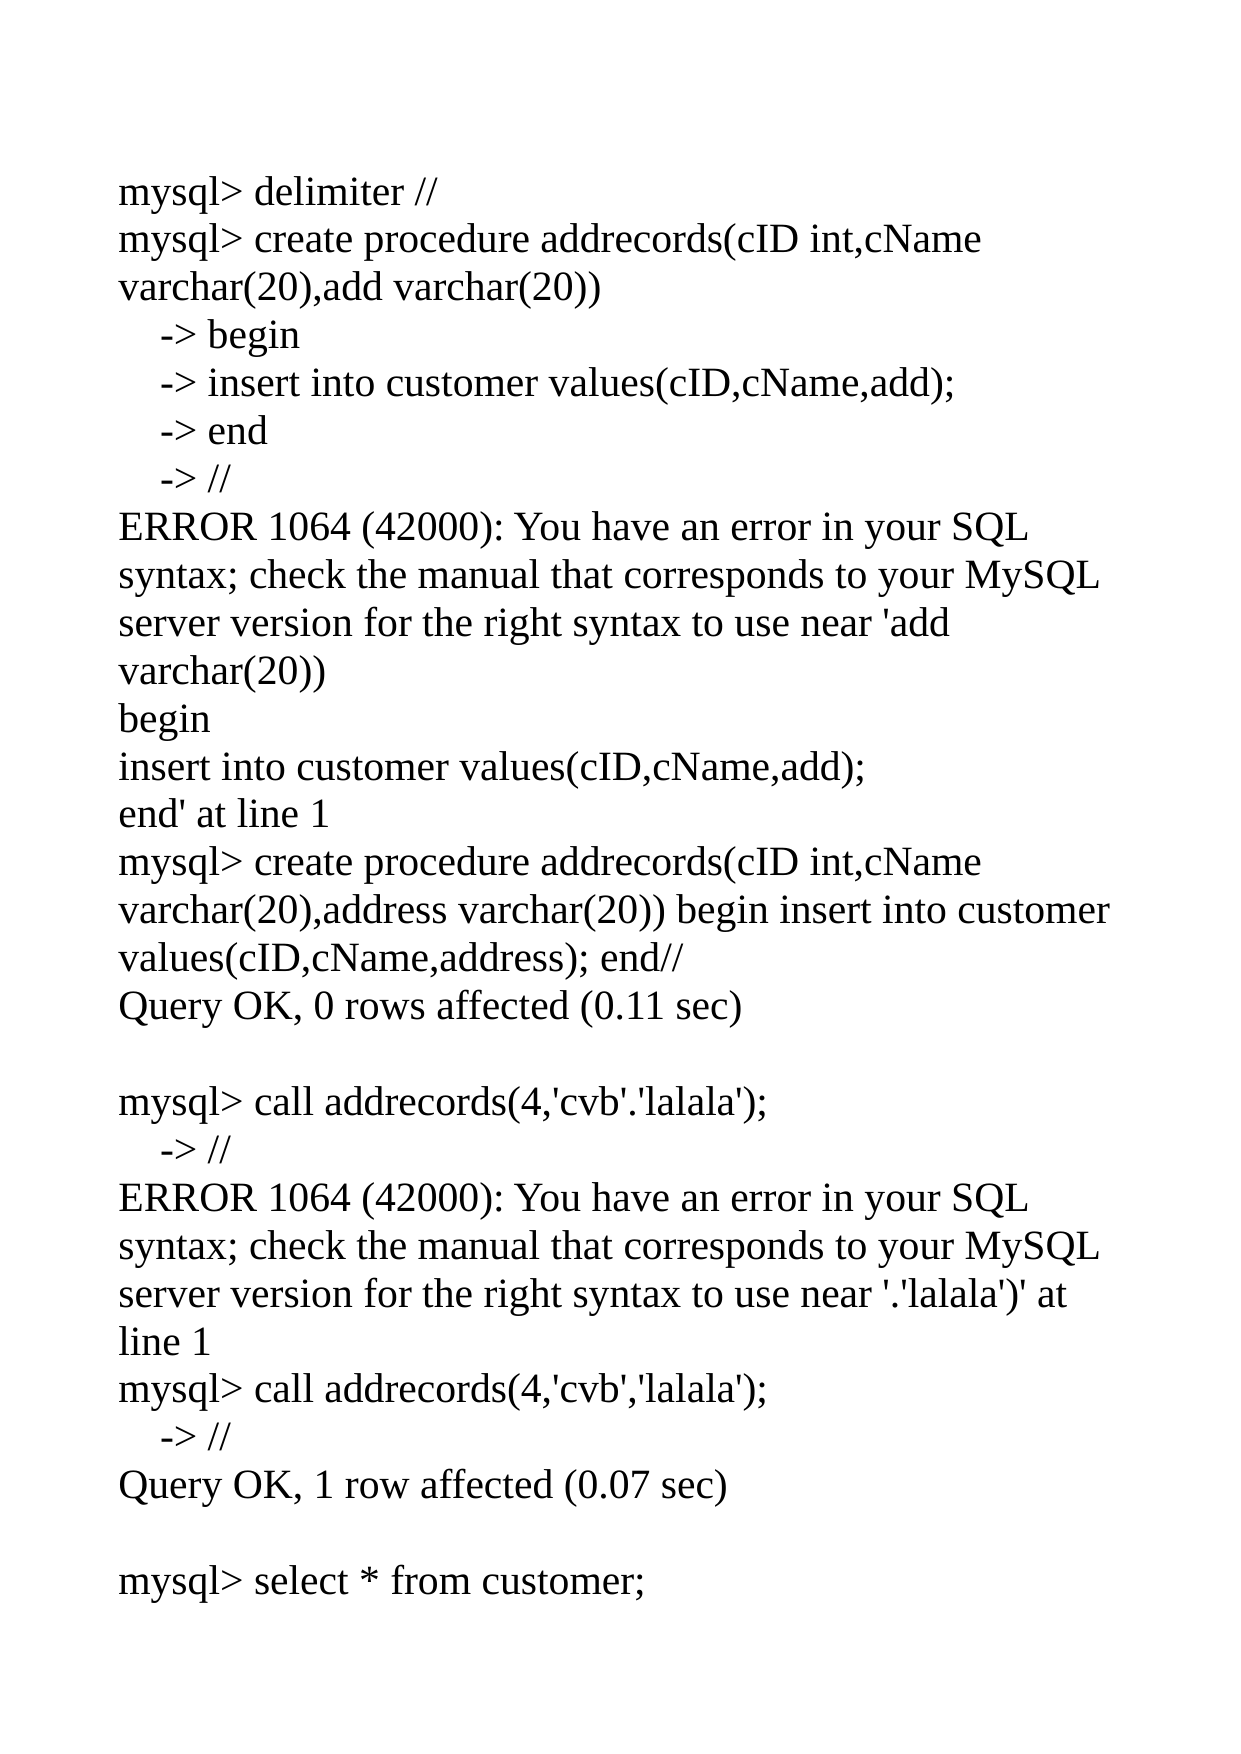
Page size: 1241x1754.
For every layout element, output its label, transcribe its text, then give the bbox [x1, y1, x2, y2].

text begin [118, 693, 1122, 741]
text Query OK, 1 row affected (0.07 sec) [118, 1460, 1122, 1508]
text mysql> call addrecords(4,'cvb'.'lalala'); [118, 1076, 1122, 1124]
text ERROR 1064 (42000): You have an error in your SQL syntax; check the manual that corresponds to your MySQL server version for the right syntax to use near 'add varchar(20)) [118, 501, 1122, 693]
text insert into customer values(cID,cName,add); [118, 741, 1122, 789]
text mysql> call addrecords(4,'cvb','lalala'); [118, 1364, 1122, 1412]
text -> insert into customer values(cID,cName,add); [118, 358, 1122, 406]
text mysql> create procedure addrecords(cID int,cName varchar(20),address varchar(20)) begin insert into customer values(cID,cName,address); end// [118, 837, 1122, 981]
text -> begin [118, 310, 1122, 358]
text mysql> select * from customer; [118, 1556, 1122, 1603]
text -> // [118, 1124, 1122, 1172]
text ERROR 1064 (42000): You have an error in your SQL syntax; check the manual that corresponds to your MySQL server version for the right syntax to use near '.'lalala')' at line 1 [118, 1172, 1122, 1364]
text end' at line 1 [118, 789, 1122, 837]
text Query OK, 0 rows affected (0.11 sec) [118, 981, 1122, 1028]
text mysql> delimiter // [118, 166, 1122, 214]
text -> // [118, 1412, 1122, 1460]
text mysql> create procedure addrecords(cID int,cName varchar(20),add varchar(20)) [118, 214, 1122, 310]
text -> end [118, 406, 1122, 453]
text -> // [118, 453, 1122, 501]
